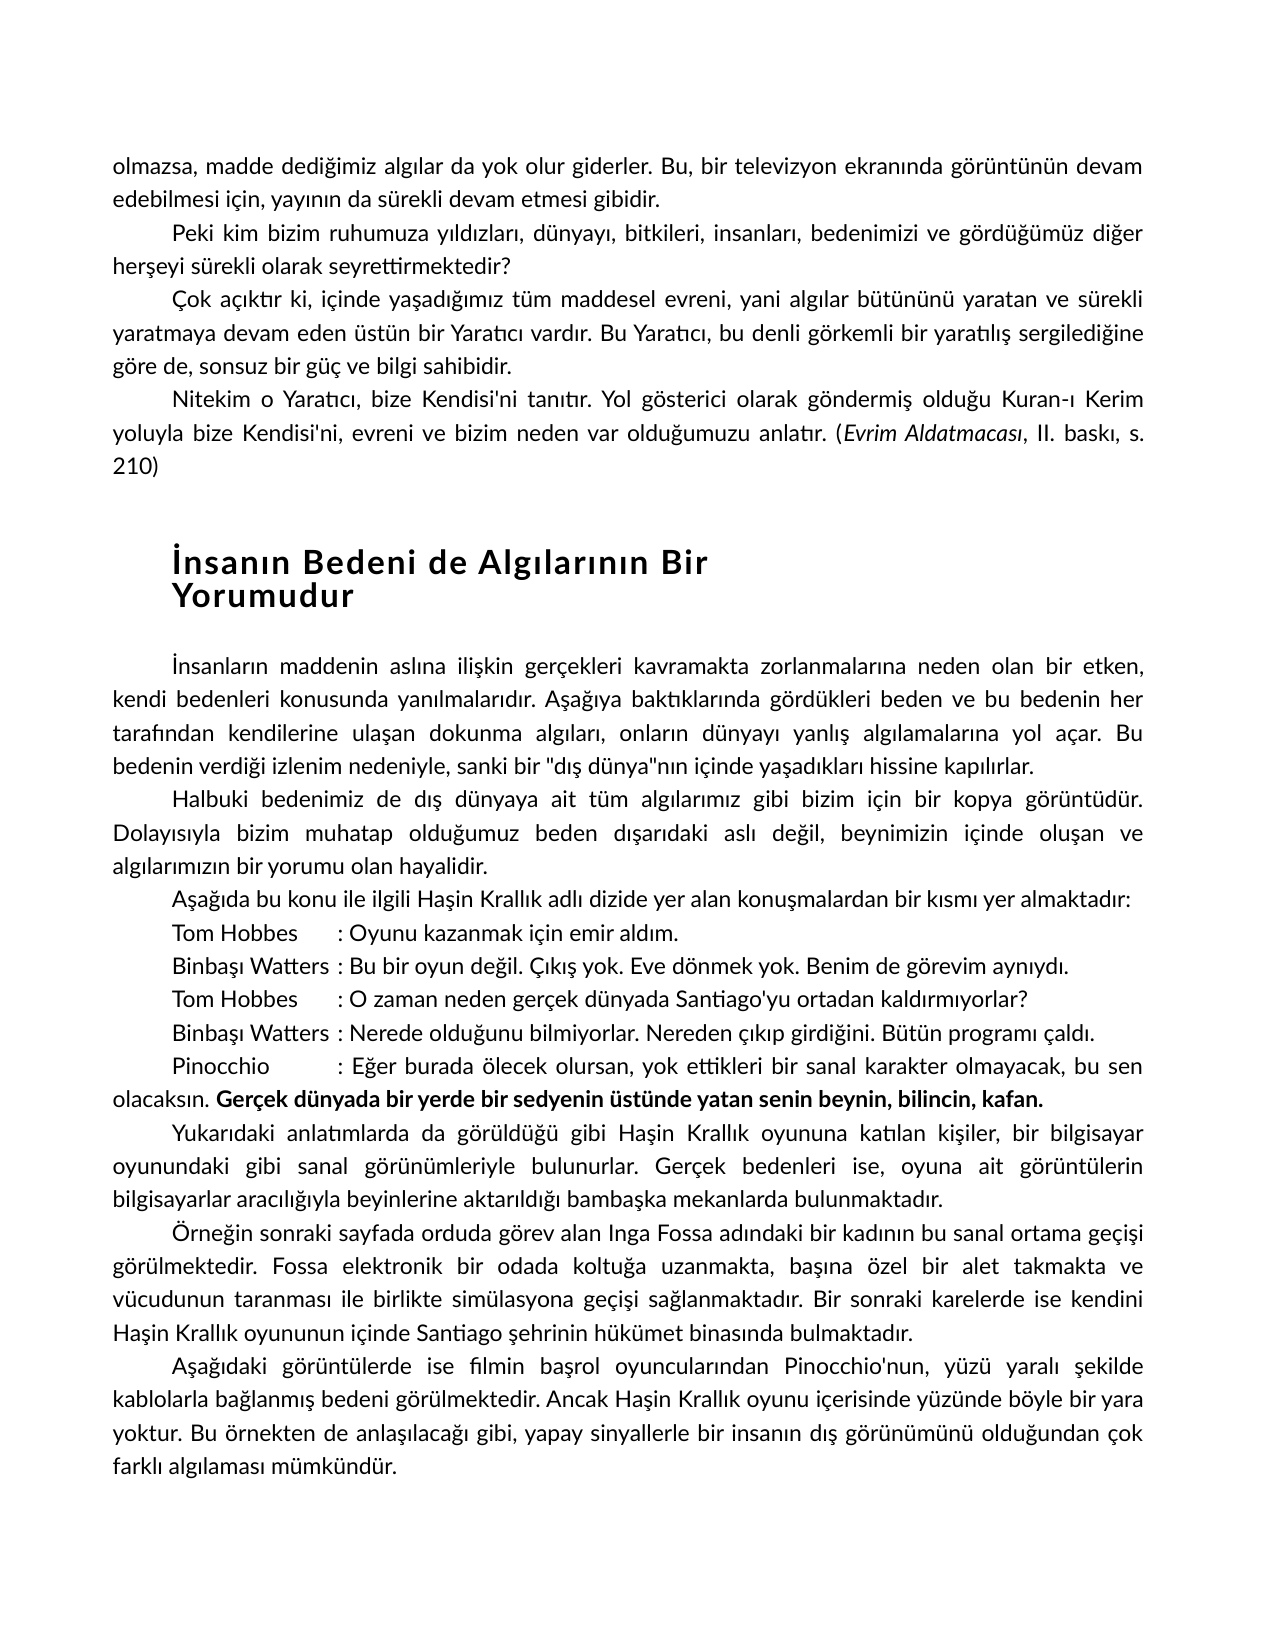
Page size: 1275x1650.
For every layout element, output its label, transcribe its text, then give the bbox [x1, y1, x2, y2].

text Örneğin sonraki sayfada orduda görev alan Inga Fossa adındaki bir kadının bu sanal ortama geçişi görülmektedir. Fossa elektronik bir odada koltuğa uzanmakta, başına özel bir alet takmakta ve vücudunun taranması ile birlikte simülasyona geçişi sağlanmaktadır. Bir sonraki karelerde ise kendini Haşin Krallık oyununun içinde Santiago şehrinin hükümet binasında bulmaktadır. [112, 1214, 1145, 1348]
text Binbaşı Watters : Nerede olduğunu bilmiyorlar. Nereden çıkıp girdiğini. Bütün programı çaldı. [112, 1014, 1145, 1048]
text Yorumudur [112, 581, 1145, 614]
text Nitekim o Yaratıcı, bize Kendisi'ni tanıtır. Yol gösterici olarak göndermiş olduğu Kuran-ı Kerim yoluyla bize Kendisi'ni, evreni ve bizim neden var olduğumuzu anlatır. (Evrim Aldatmacası, II. baskı, s. 210) [112, 381, 1145, 481]
text Pinocchio : Eğer burada ölecek olursan, yok ettikleri bir sanal karakter olmayacak, bu sen olacaksın. Gerçek dünyada bir yerde bir sedyenin üstünde yatan senin beynin, bilincin, kafan. [112, 1048, 1145, 1114]
text Binbaşı Watters : Bu bir oyun değil. Çıkış yok. Eve dönmek yok. Benim de görevim aynıydı. [112, 948, 1145, 981]
text Peki kim bizim ruhumuza yıldızları, dünyayı, bitkileri, insanları, bedenimizi ve gördüğümüz diğer herşeyi sürekli olarak seyrettirmektedir? [112, 214, 1145, 281]
text İnsanın Bedeni de Algılarının Bir [112, 548, 1145, 581]
text Halbuki bedenimiz de dış dünyaya ait tüm algılarımız gibi bizim için bir kopya görüntüdür. Dolayısıyla bizim muhatap olduğumuz beden dışarıdaki aslı değil, beynimizin içinde oluşan ve algılarımızın bir yorumu olan hayalidir. [112, 781, 1145, 881]
text Aşağıda bu konu ile ilgili Haşin Krallık adlı dizide yer alan konuşmalardan bir kısmı yer almaktadır: [112, 881, 1145, 914]
text olmazsa, madde dediğimiz algılar da yok olur giderler. Bu, bir televizyon ekranında görüntünün devam edebilmesi için, yayının da sürekli devam etmesi gibidir. [112, 148, 1145, 214]
text Tom Hobbes : Oyunu kazanmak için emir aldım. [112, 914, 1145, 948]
text Yukarıdaki anlatımlarda da görüldüğü gibi Haşin Krallık oyununa katılan kişiler, bir bilgisayar oyunundaki gibi sanal görünümleriyle bulunurlar. Gerçek bedenleri ise, oyuna ait görüntülerin bilgisayarlar aracılığıyla beyinlerine aktarıldığı bambaşka mekanlarda bulunmaktadır. [112, 1114, 1145, 1214]
text İnsanların maddenin aslına ilişkin gerçekleri kavramakta zorlanmalarına neden olan bir etken, kendi bedenleri konusunda yanılmalarıdır. Aşağıya baktıklarında gördükleri beden ve bu bedenin her tarafından kendilerine ulaşan dokunma algıları, onların dünyayı yanlış algılamalarına yol açar. Bu bedenin verdiği izlenim nedeniyle, sanki bir "dış dünya"nın içinde yaşadıkları hissine kapılırlar. [112, 648, 1145, 781]
text Tom Hobbes : O zaman neden gerçek dünyada Santiago'yu ortadan kaldırmıyorlar? [112, 981, 1145, 1014]
text Çok açıktır ki, içinde yaşadığımız tüm maddesel evreni, yani algılar bütününü yaratan ve sürekli yaratmaya devam eden üstün bir Yaratıcı vardır. Bu Yaratıcı, bu denli görkemli bir yaratılış sergilediğine göre de, sonsuz bir güç ve bilgi sahibidir. [112, 281, 1145, 381]
text Aşağıdaki görüntülerde ise filmin başrol oyuncularından Pinocchio'nun, yüzü yaralı şekilde kablolarla bağlanmış bedeni görülmektedir. Ancak Haşin Krallık oyunu içerisinde yüzünde böyle bir yara yoktur. Bu örnekten de anlaşılacağı gibi, yapay sinyallerle bir insanın dış görünümünü olduğundan çok farklı algılaması mümkündür. [112, 1348, 1145, 1481]
